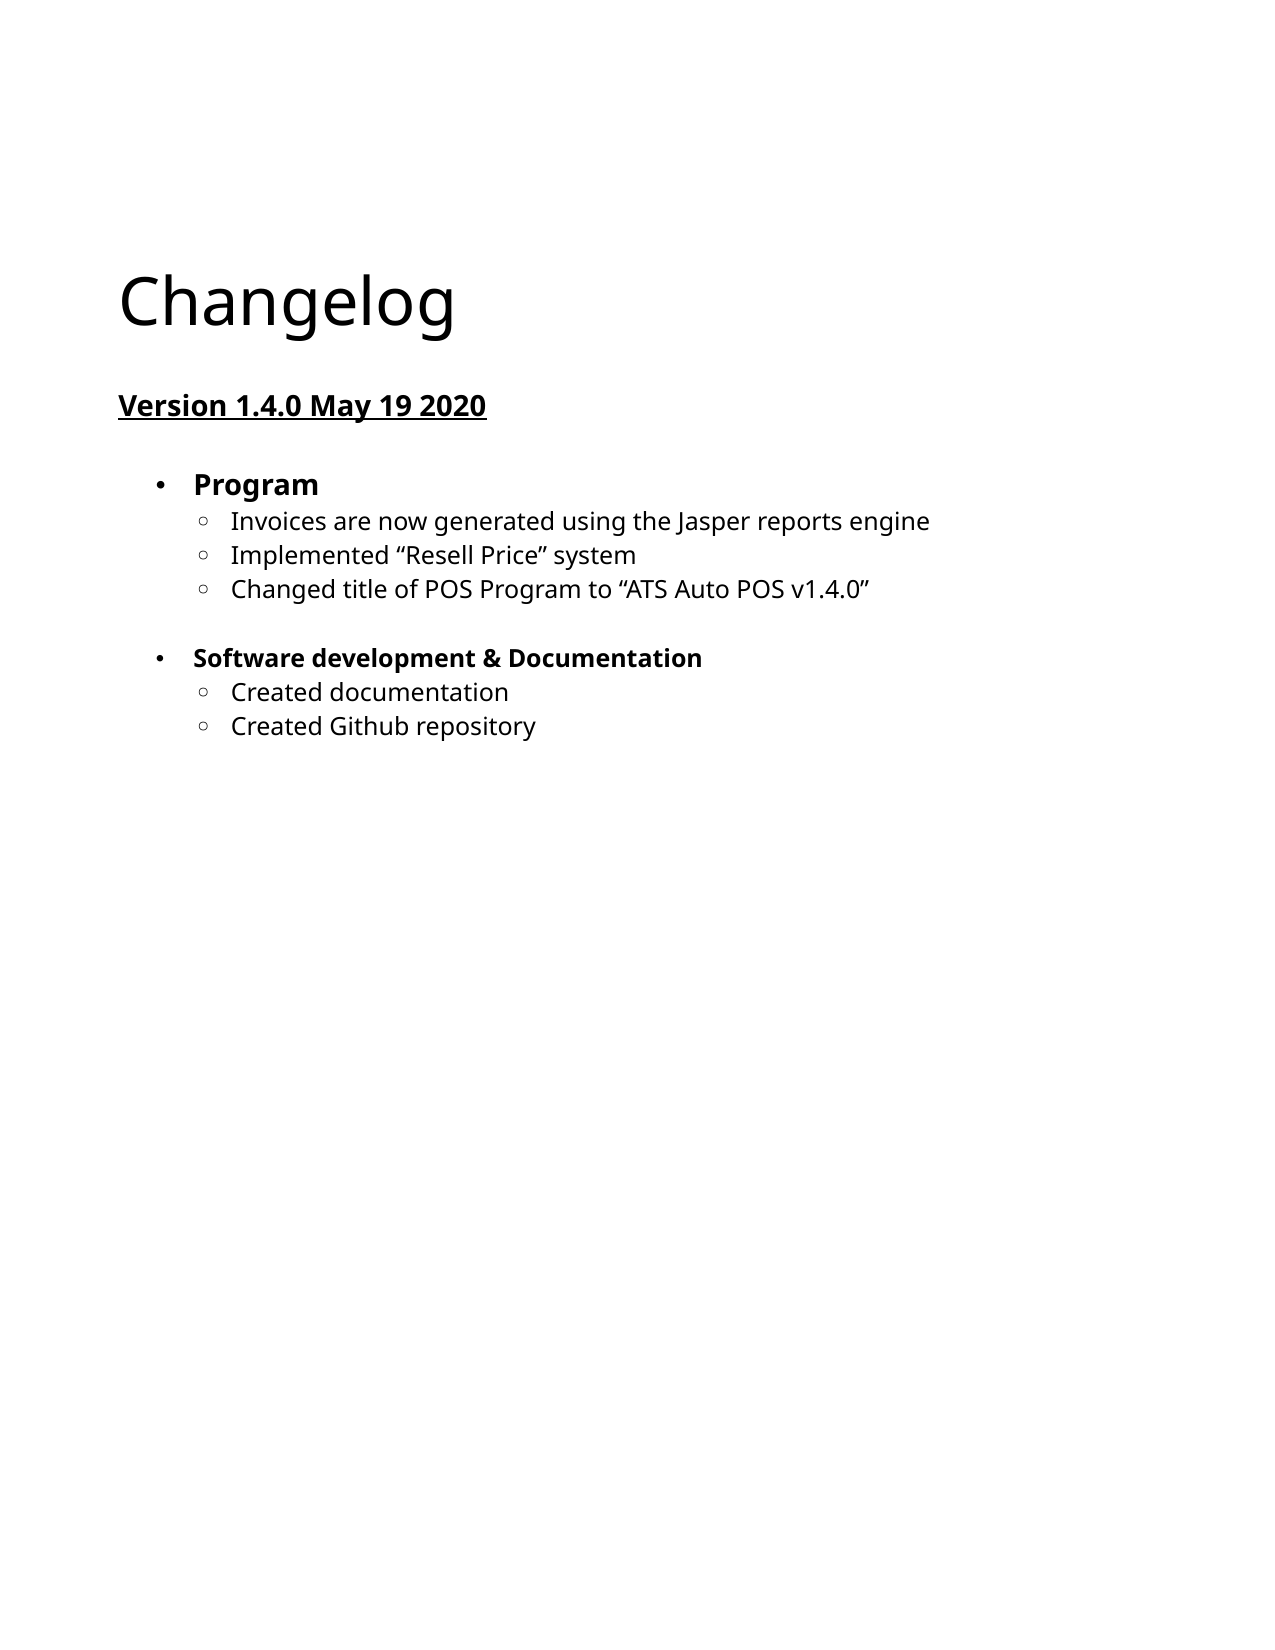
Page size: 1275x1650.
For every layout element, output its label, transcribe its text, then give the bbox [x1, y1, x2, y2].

list Invoices are now generated using the Jasper reports engine [193, 504, 1157, 538]
list Program [156, 464, 1157, 504]
text Version 1.4.0 May 19 2020 [118, 385, 1157, 424]
list Implemented “Resell Price” system [193, 538, 1157, 572]
text Changelog [118, 254, 1157, 345]
list Software development & Documentation [156, 640, 1157, 674]
list Created documentation [193, 674, 1157, 708]
list Created Github repository [193, 708, 1157, 742]
list Changed title of POS Program to “ATS Auto POS v1.4.0” [193, 572, 1157, 606]
